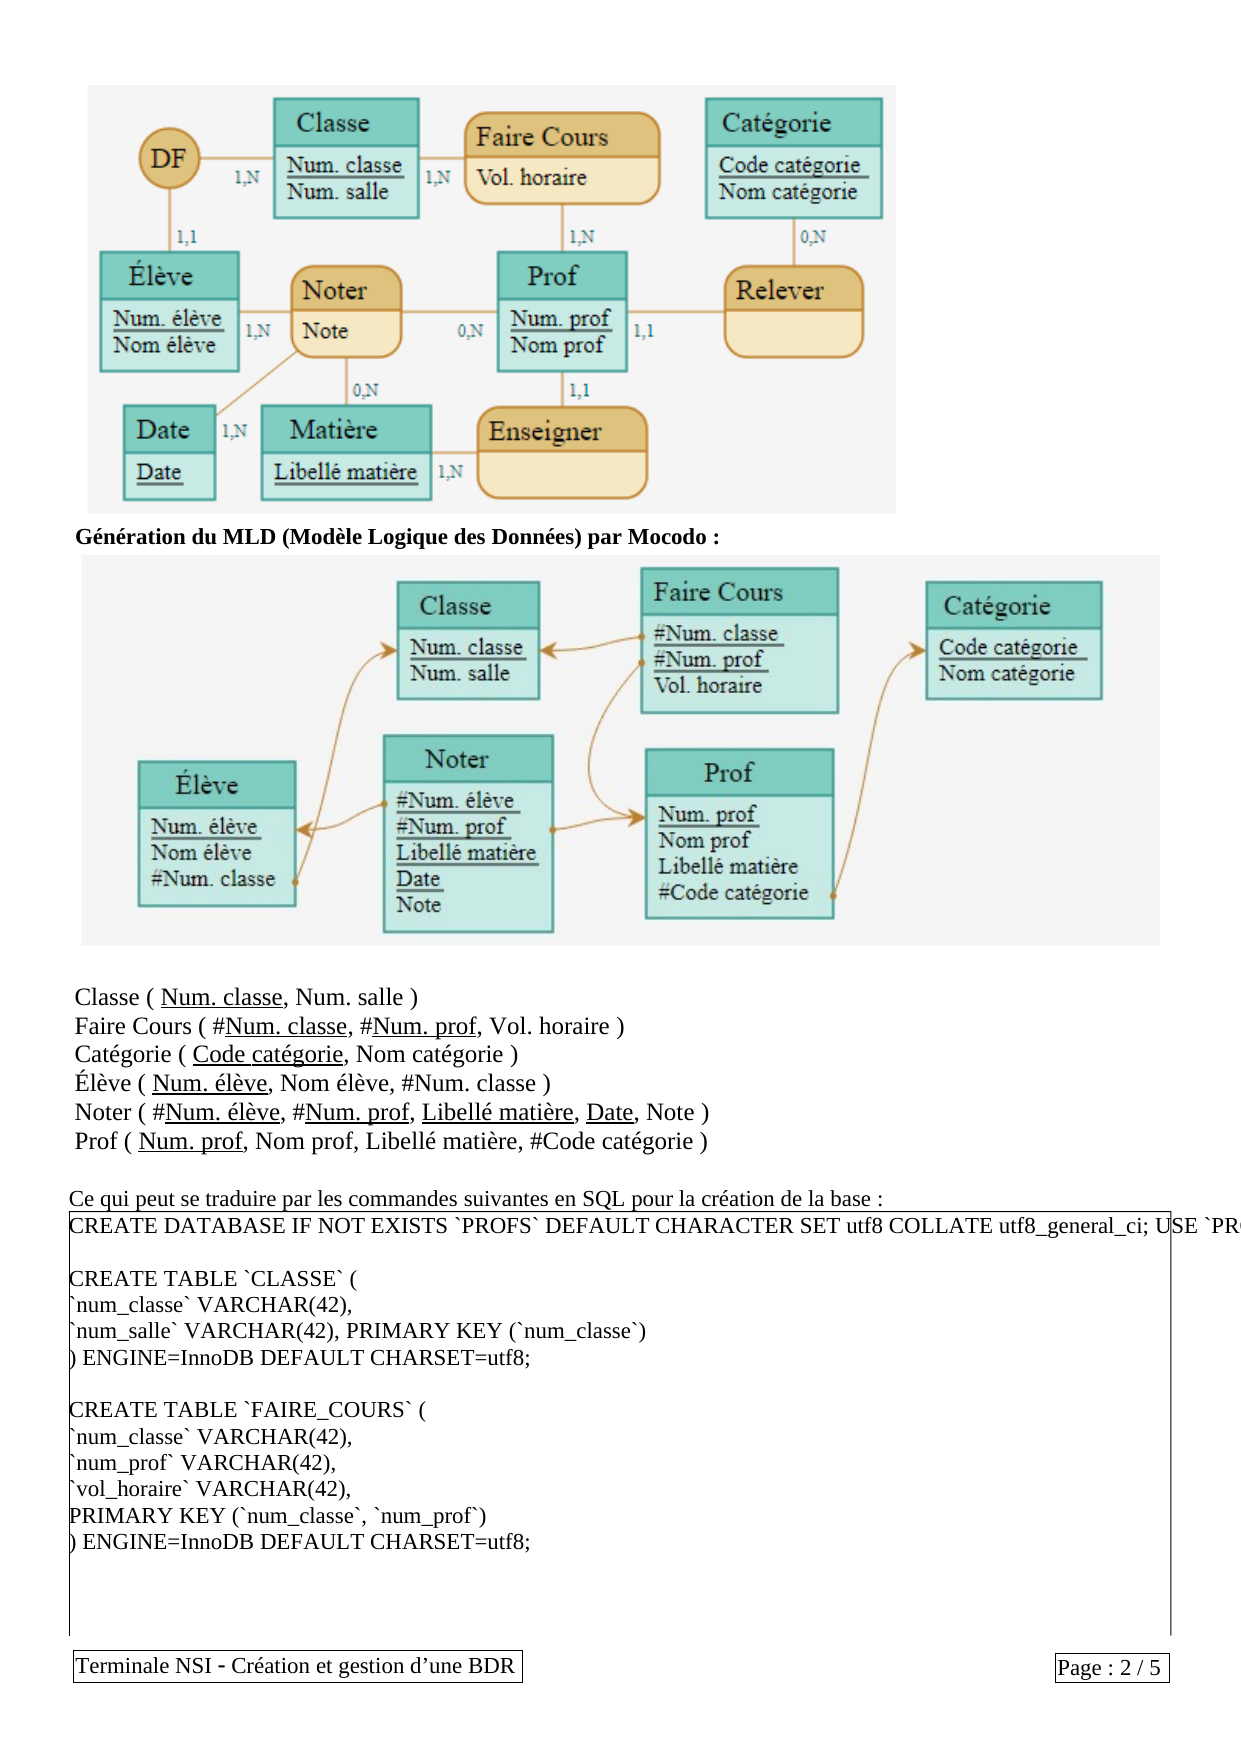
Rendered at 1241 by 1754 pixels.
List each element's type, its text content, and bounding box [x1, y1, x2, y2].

text Élève ( Num. élève, Nom élève, #Num. classe ) [74, 1068, 1177, 1097]
text Noter ( #Num. élève, #Num. prof, Libellé matière, Date, Note ) Prof ( Num. prof, Nom prof, Libellé matière, #Code catégorie ) [74, 1097, 711, 1155]
picture [87, 85, 896, 514]
text Faire Cours ( #Num. classe, #Num. prof, Vol. horaire ) Catégorie ( Code catégorie, Nom catégorie ) [74, 1011, 626, 1068]
subtitle Génération du MLD (Modèle Logique des Données) par Mocodo : [75, 523, 1188, 549]
text Classe ( Num. classe, Num. salle ) [74, 982, 1177, 1011]
picture [81, 555, 1160, 946]
